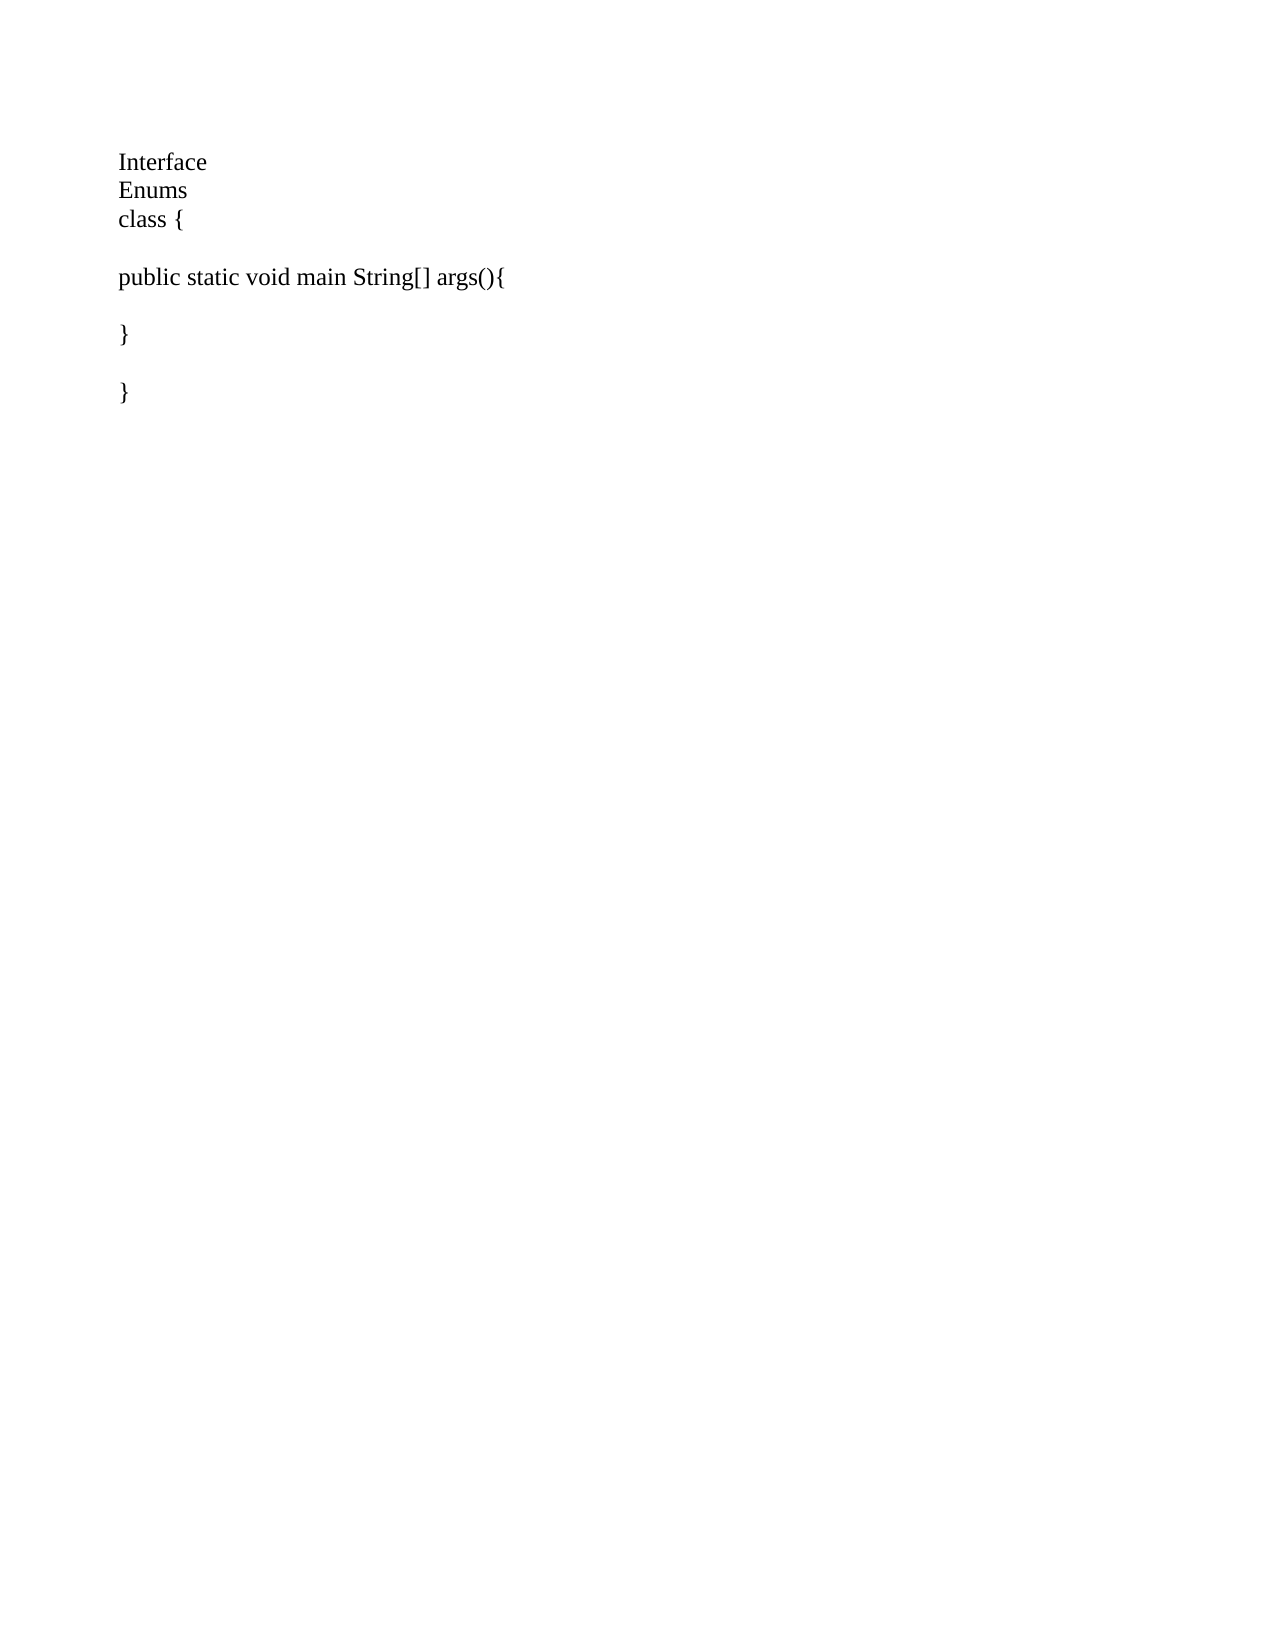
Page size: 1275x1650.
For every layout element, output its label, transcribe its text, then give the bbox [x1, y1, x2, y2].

text class { [118, 204, 1157, 233]
text } [118, 319, 1157, 348]
text } [118, 377, 1157, 406]
text Interface [118, 147, 1157, 176]
text Enums [118, 176, 1157, 204]
text public static void main String[] args(){ [118, 262, 1157, 291]
